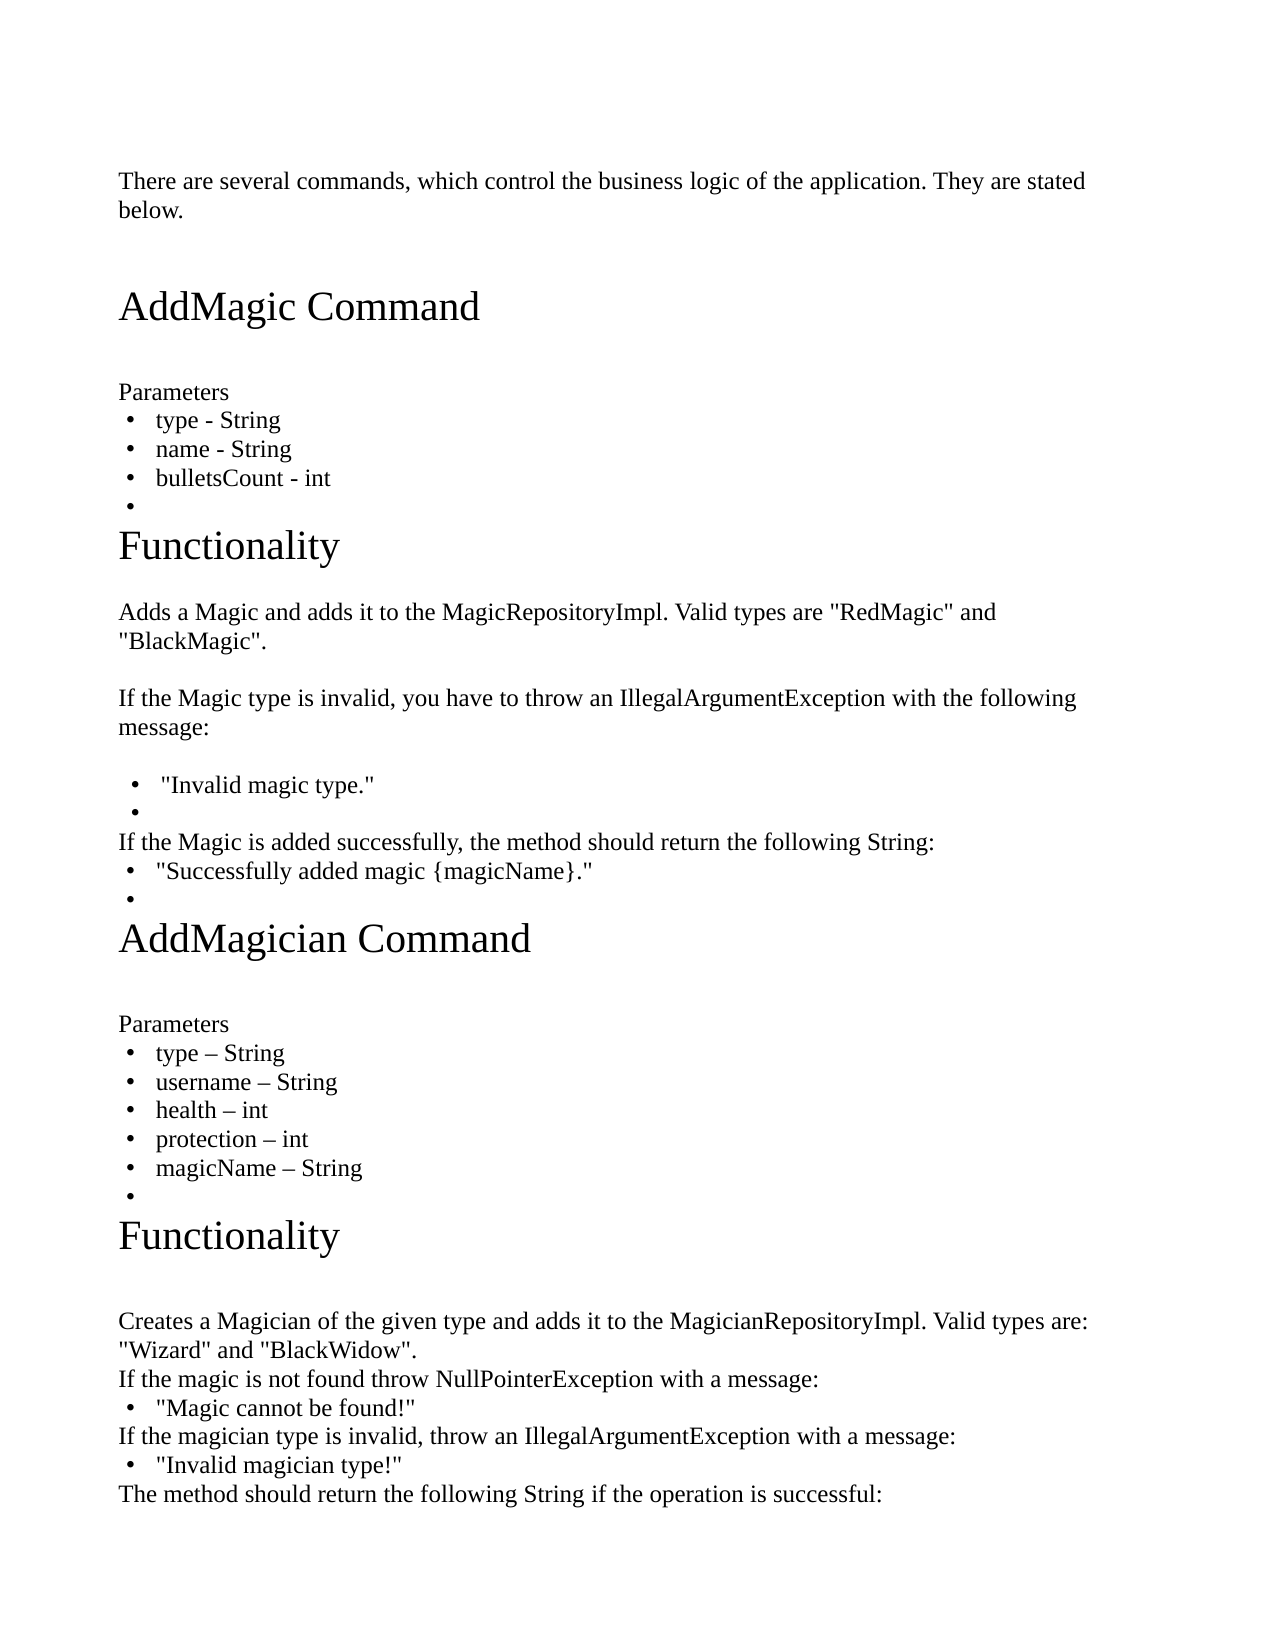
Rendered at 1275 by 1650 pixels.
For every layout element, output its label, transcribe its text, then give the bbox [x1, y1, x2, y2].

text Adds a Magic and adds it to the MagicRepositoryImpl. Valid types are "RedMagic" and "BlackMagic". [118, 597, 1157, 655]
list protection – int [156, 1124, 1157, 1153]
text If the Magic type is invalid, you have to throw an IllegalArgumentException with the following message: [118, 683, 1157, 741]
text If the magician type is invalid, throw an IllegalArgumentException with a message: [118, 1421, 1157, 1450]
text The method should return the following String if the operation is successful: [118, 1479, 1157, 1508]
list magicName – String [156, 1153, 1157, 1182]
text Functionality [118, 521, 1157, 568]
list type - String [156, 406, 1157, 434]
list health – int [156, 1096, 1157, 1124]
text If the Magic is added successfully, the method should return the following String: [118, 827, 1157, 856]
list "Invalid magic type." [160, 770, 1157, 798]
text AddMagic Command [118, 281, 1157, 329]
text Parameters [118, 1009, 1157, 1038]
text Parameters [118, 377, 1157, 406]
list name - String [156, 434, 1157, 463]
list username – String [156, 1067, 1157, 1096]
list "Invalid magician type!" [156, 1450, 1157, 1479]
text Creates a Magician of the given type and adds it to the MagicianRepositoryImpl. Valid types are: "Wizard" and "BlackWidow". [118, 1306, 1157, 1364]
text Functionality [118, 1211, 1157, 1258]
list "Successfully added magic {magicName}." [156, 856, 1157, 885]
text If the magic is not found throw NullPointerException with a message: [118, 1364, 1157, 1393]
text There are several commands, which control the business logic of the application. They are stated below. [118, 166, 1157, 223]
text AddMagician Command [118, 913, 1157, 961]
list "Magic cannot be found!" [156, 1393, 1157, 1421]
list type – String [156, 1038, 1157, 1067]
list bulletsCount - int [156, 463, 1157, 492]
